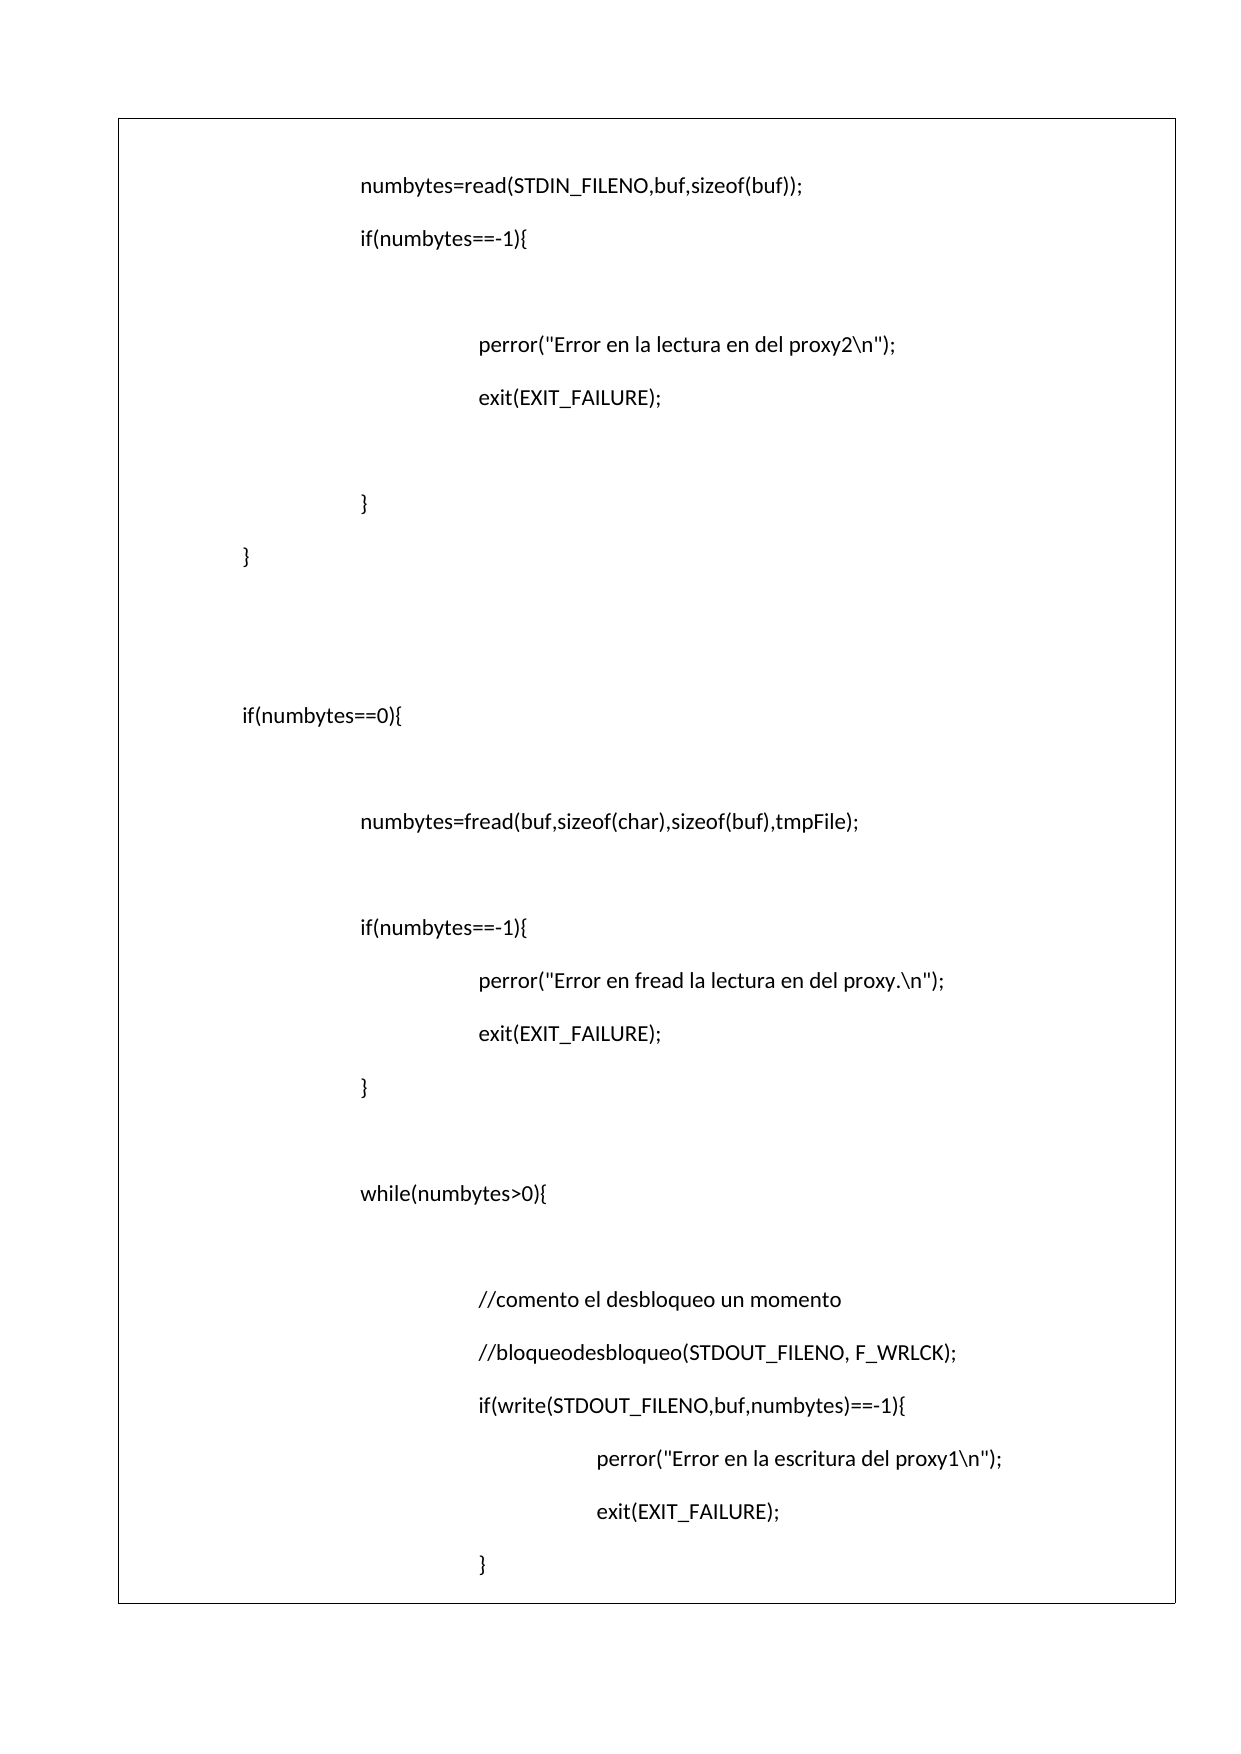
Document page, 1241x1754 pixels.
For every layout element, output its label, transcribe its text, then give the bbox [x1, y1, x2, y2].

table_header numbytes=read(STDIN_FILENO,buf,sizeof(buf)); if(numbytes==-1){ perror("Error en la lectura en del proxy2\n"); exit(EXIT_FAILURE); } } if(numbytes==0){ numbytes=fread(buf,sizeof(char),sizeof(buf),tmpFile); if(numbytes==-1){ perror("Error en fread la lectura en del proxy.\n"); exit(EXIT_FAILURE); } while(numbytes>0){ //comento el desbloqueo un momento //bloqueodesbloqueo(STDOUT_FILENO, F_WRLCK); if(write(STDOUT_FILENO,buf,numbytes)==-1){ perror("Error en la escritura del proxy1\n"); exit(EXIT_FAILURE); } [119, 119, 1175, 1603]
